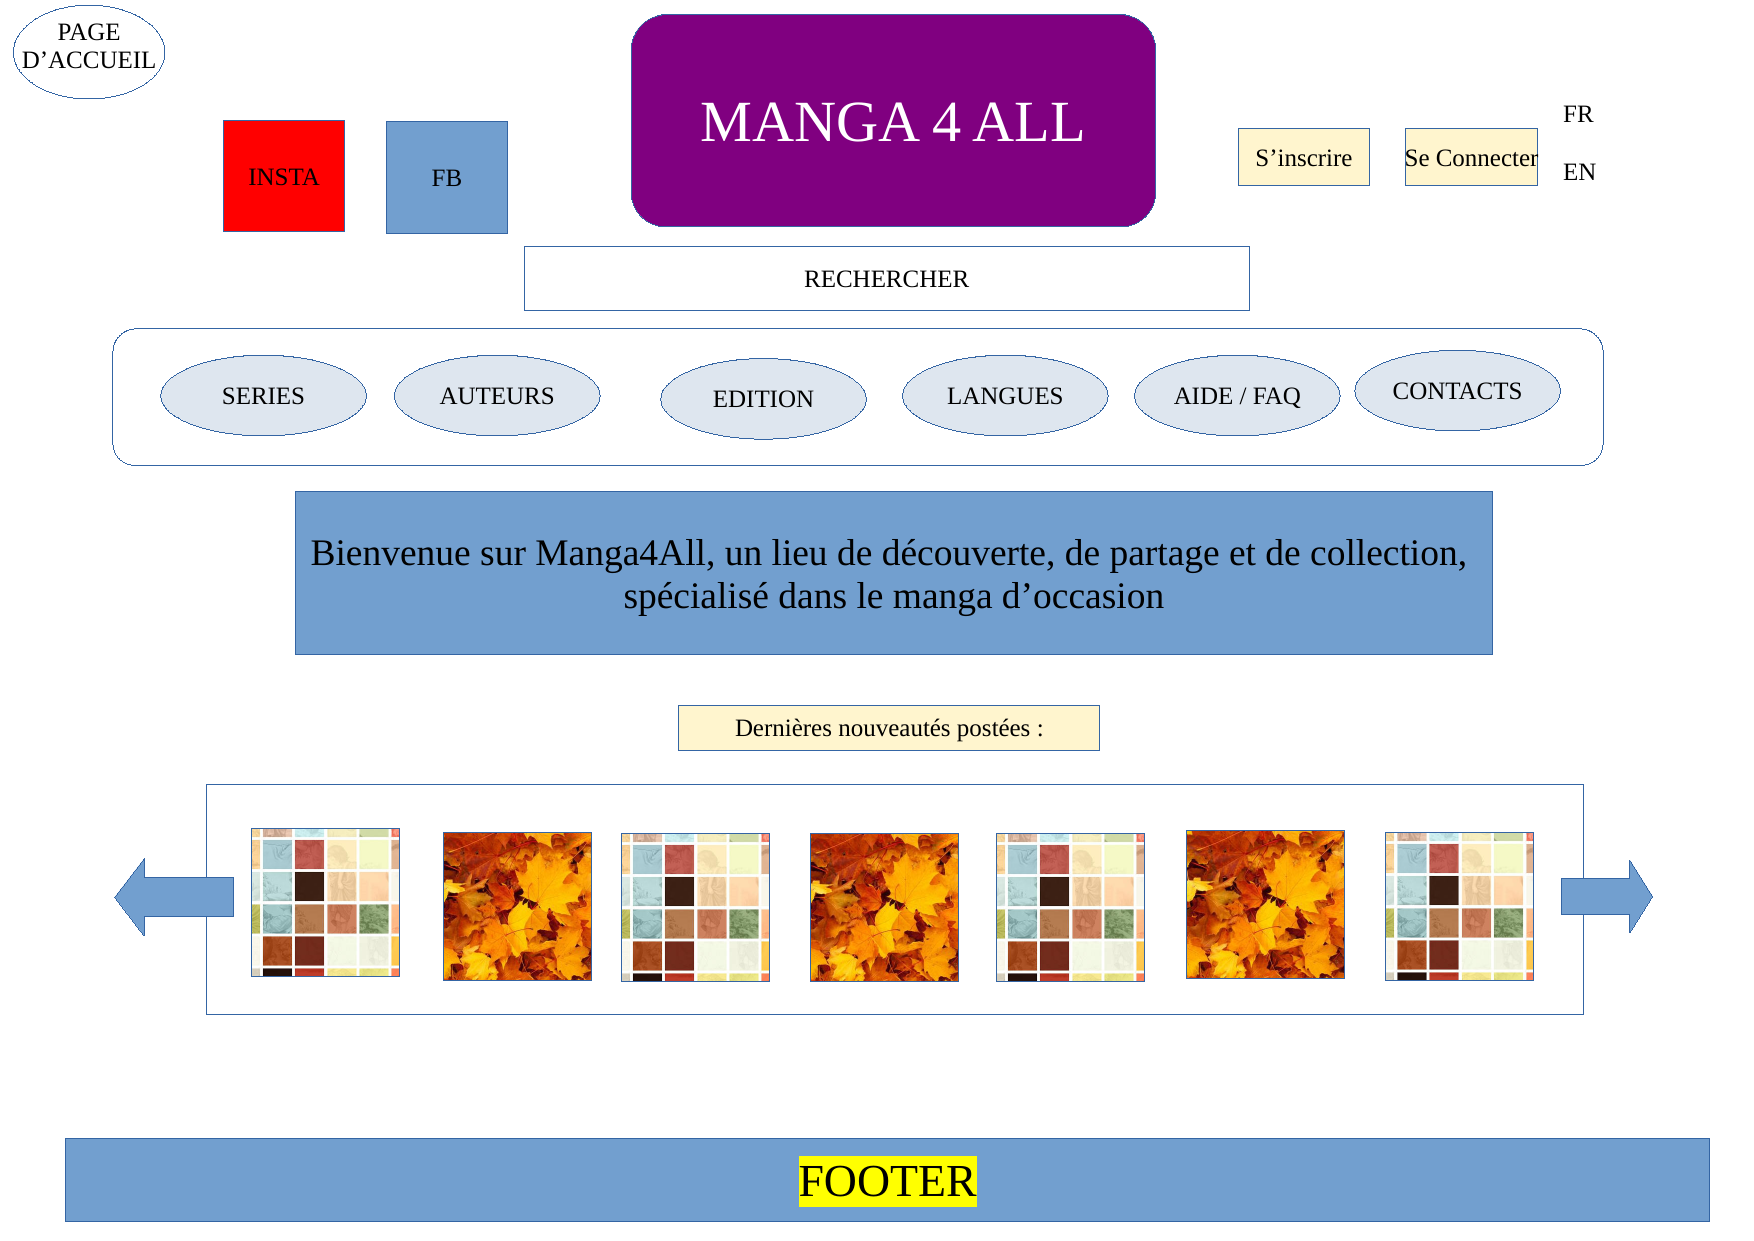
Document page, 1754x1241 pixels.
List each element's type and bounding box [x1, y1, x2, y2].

picture [1386, 833, 1533, 980]
picture [1187, 831, 1344, 978]
picture [622, 834, 769, 981]
picture [997, 834, 1144, 981]
picture [811, 834, 958, 981]
picture [444, 833, 591, 980]
picture [252, 829, 399, 976]
